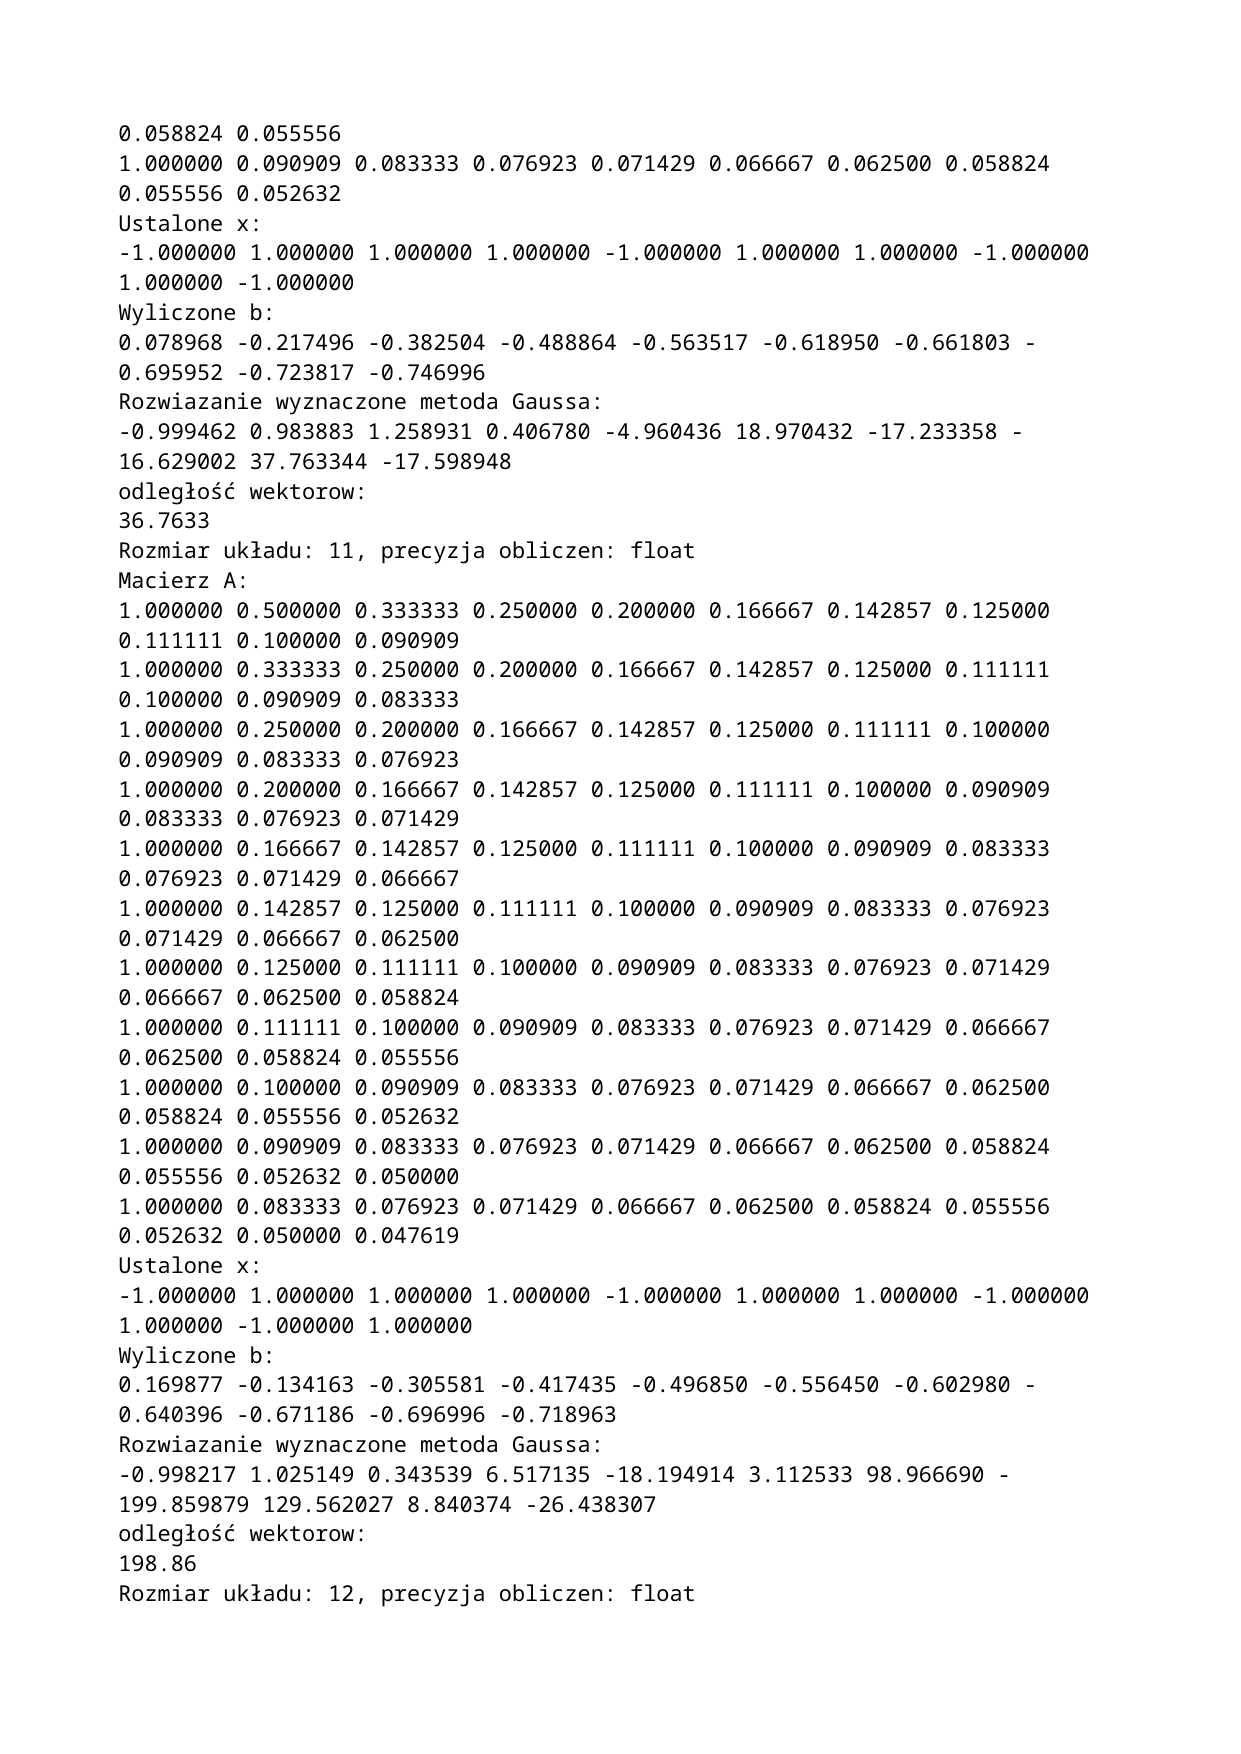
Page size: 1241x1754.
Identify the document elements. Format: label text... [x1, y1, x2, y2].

text 1.000000 0.250000 0.200000 0.166667 0.142857 0.125000 0.111111 0.100000 0.090909 0.083333 0.076923 [118, 714, 1122, 773]
text 0.078968 -0.217496 -0.382504 -0.488864 -0.563517 -0.618950 -0.661803 -0.695952 -0.723817 -0.746996 [118, 327, 1122, 386]
text Wyliczone b: [118, 297, 1122, 327]
text Ustalone x: [118, 1250, 1122, 1280]
text -0.999462 0.983883 1.258931 0.406780 -4.960436 18.970432 -17.233358 -16.629002 37.763344 -17.598948 [118, 416, 1122, 476]
text 1.000000 0.200000 0.166667 0.142857 0.125000 0.111111 0.100000 0.090909 0.083333 0.076923 0.071429 [118, 773, 1122, 833]
text 1.000000 0.090909 0.083333 0.076923 0.071429 0.066667 0.062500 0.058824 0.055556 0.052632 [118, 148, 1122, 207]
text 1.000000 0.142857 0.125000 0.111111 0.100000 0.090909 0.083333 0.076923 0.071429 0.066667 0.062500 [118, 893, 1122, 952]
text 1.000000 0.111111 0.100000 0.090909 0.083333 0.076923 0.071429 0.066667 0.062500 0.058824 0.055556 [118, 1012, 1122, 1071]
text odległość wektorow: [118, 1518, 1122, 1548]
text 1.000000 0.166667 0.142857 0.125000 0.111111 0.100000 0.090909 0.083333 0.076923 0.071429 0.066667 [118, 833, 1122, 893]
text 1.000000 0.090909 0.083333 0.076923 0.071429 0.066667 0.062500 0.058824 0.055556 0.052632 0.050000 [118, 1131, 1122, 1191]
text 1.000000 0.125000 0.111111 0.100000 0.090909 0.083333 0.076923 0.071429 0.066667 0.062500 0.058824 [118, 952, 1122, 1012]
text Rozmiar układu: 11, precyzja obliczen: float [118, 535, 1122, 565]
text 1.000000 0.500000 0.333333 0.250000 0.200000 0.166667 0.142857 0.125000 0.111111 0.100000 0.090909 [118, 595, 1122, 654]
text Ustalone x: [118, 207, 1122, 237]
text Rozwiazanie wyznaczone metoda Gaussa: [118, 1429, 1122, 1459]
text Rozmiar układu: 12, precyzja obliczen: float [118, 1578, 1122, 1608]
text 1.000000 0.333333 0.250000 0.200000 0.166667 0.142857 0.125000 0.111111 0.100000 0.090909 0.083333 [118, 654, 1122, 714]
text odległość wektorow: [118, 476, 1122, 505]
text 1.000000 0.100000 0.090909 0.083333 0.076923 0.071429 0.066667 0.062500 0.058824 0.055556 0.052632 [118, 1071, 1122, 1131]
text -1.000000 1.000000 1.000000 1.000000 -1.000000 1.000000 1.000000 -1.000000 1.000000 -1.000000 1.000000 [118, 1280, 1122, 1339]
text -1.000000 1.000000 1.000000 1.000000 -1.000000 1.000000 1.000000 -1.000000 1.000000 -1.000000 [118, 237, 1122, 297]
text 0.169877 -0.134163 -0.305581 -0.417435 -0.496850 -0.556450 -0.602980 -0.640396 -0.671186 -0.696996 -0.718963 [118, 1369, 1122, 1429]
text 1.000000 0.083333 0.076923 0.071429 0.066667 0.062500 0.058824 0.055556 0.052632 0.050000 0.047619 [118, 1191, 1122, 1250]
text 198.86 [118, 1548, 1122, 1578]
text -0.998217 1.025149 0.343539 6.517135 -18.194914 3.112533 98.966690 -199.859879 129.562027 8.840374 -26.438307 [118, 1459, 1122, 1518]
text 36.7633 [118, 505, 1122, 535]
text Macierz A: [118, 565, 1122, 595]
text Wyliczone b: [118, 1339, 1122, 1369]
text 0.058824 0.055556 [118, 118, 1122, 148]
text Rozwiazanie wyznaczone metoda Gaussa: [118, 386, 1122, 416]
